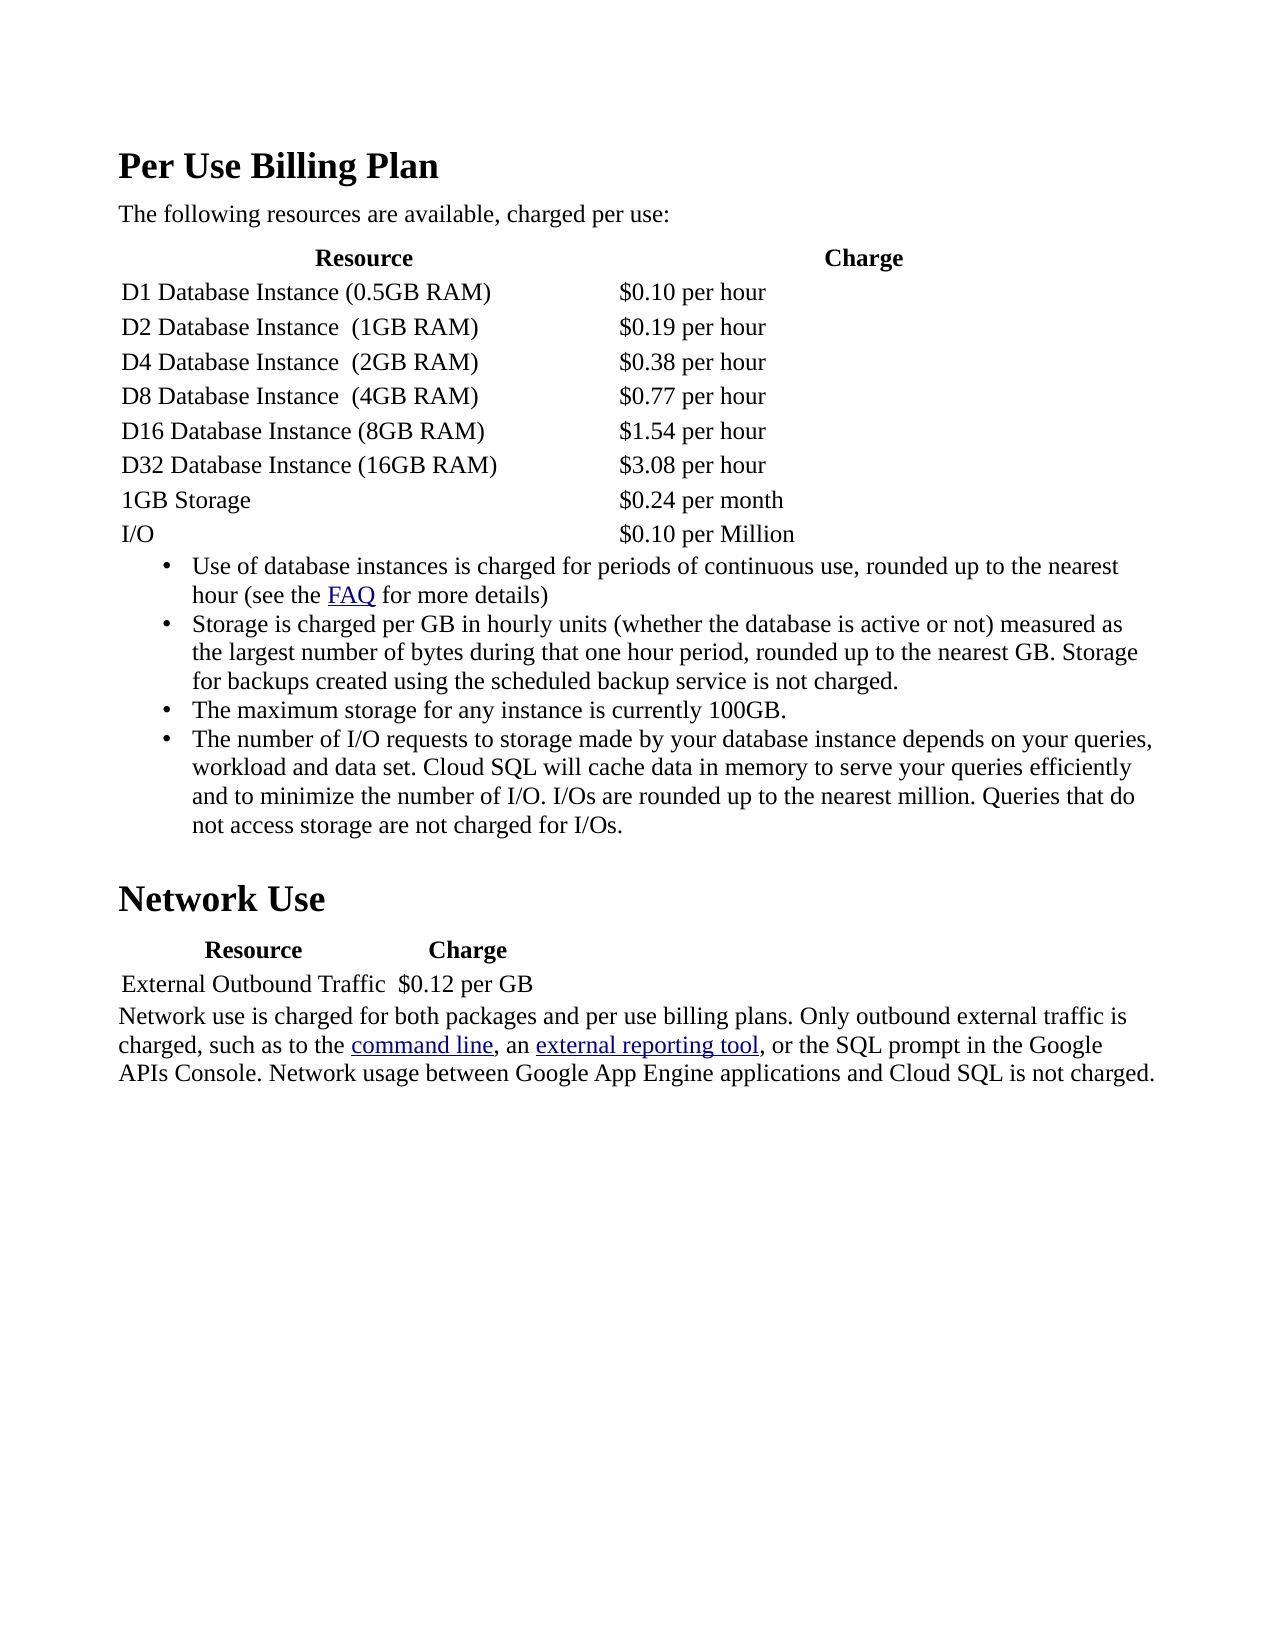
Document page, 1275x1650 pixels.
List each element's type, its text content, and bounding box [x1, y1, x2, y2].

table_cell $0.24 per month [616, 482, 1117, 517]
list Storage is charged per GB in hourly units (whether the database is active or not) measured as the largest number of bytes during that one hour period, rounded up to the nearest GB. Storage for backups created using the scheduled backup service is not charged. [162, 609, 1157, 695]
table_cell External Outbound Traffic [118, 966, 395, 1001]
list The number of I/O requests to storage made by your database instance depends on your queries, workload and data set. Cloud SQL will cache data in memory to serve your queries efficiently and to minimize the number of I/O. I/Os are rounded up to the nearest million. Queries that do not access storage are not charged for I/Os. [162, 724, 1157, 839]
table_cell $0.10 per Million [616, 517, 1117, 551]
list The maximum storage for any instance is currently 100GB. [162, 695, 1157, 724]
table_cell I/O [118, 517, 616, 551]
table_cell $0.10 per hour [616, 275, 1117, 309]
table_header Resource [118, 240, 616, 274]
text The following resources are available, charged per use: [118, 199, 1157, 227]
table_header Resource [118, 932, 395, 966]
table_cell D2 Database Instance (1GB RAM) [118, 309, 616, 344]
table_header Charge [616, 240, 1117, 274]
table_cell 1GB Storage [118, 482, 616, 517]
table_cell $0.12 per GB [395, 966, 546, 1001]
text Network use is charged for both packages and per use billing plans. Only outbound external traffic is charged, such as to the command line, an external reporting tool, or the SQL prompt in the Google APIs Console. Network usage between Google App Engine applications and Cloud SQL is not charged. [118, 1001, 1157, 1087]
table_cell D1 Database Instance (0.5GB RAM) [118, 275, 616, 309]
table_cell $3.08 per hour [616, 448, 1117, 482]
table_cell $0.38 per hour [616, 344, 1117, 378]
table_cell $0.77 per hour [616, 378, 1117, 413]
table_cell D32 Database Instance (16GB RAM) [118, 448, 616, 482]
table_cell $1.54 per hour [616, 413, 1117, 447]
table_cell D8 Database Instance (4GB RAM) [118, 378, 616, 413]
table_cell D16 Database Instance (8GB RAM) [118, 413, 616, 447]
table_cell $0.19 per hour [616, 309, 1117, 344]
list Use of database instances is charged for periods of continuous use, rounded up to the nearest hour (see the FAQ for more details) [162, 551, 1157, 609]
table_cell D4 Database Instance (2GB RAM) [118, 344, 616, 378]
subtitle Network Use [118, 876, 1157, 919]
subtitle Per Use Billing Plan [118, 143, 1157, 186]
table_header Charge [395, 932, 546, 966]
